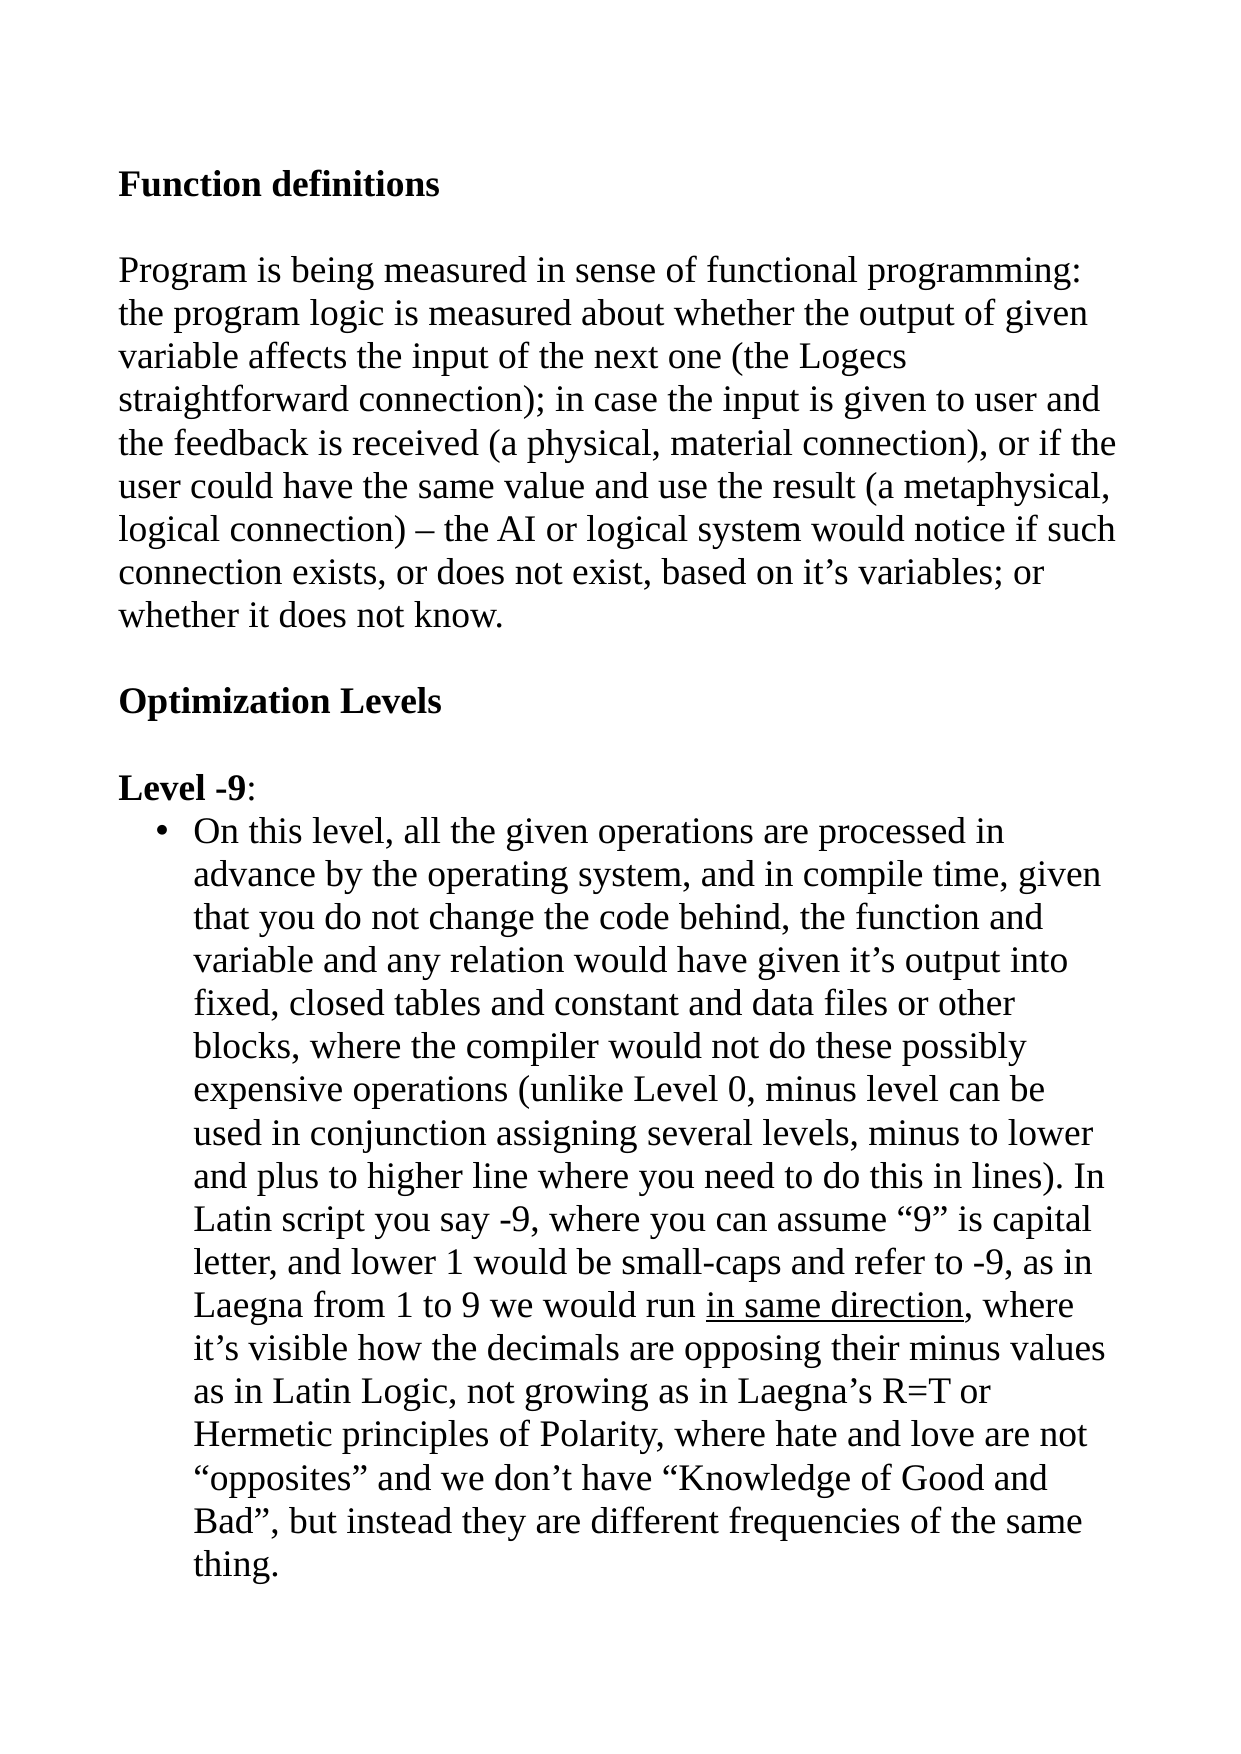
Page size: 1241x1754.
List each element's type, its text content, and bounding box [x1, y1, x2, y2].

text Optimization Levels [118, 679, 1122, 722]
text Program is being measured in sense of functional programming: the program logic is measured about whether the output of given variable affects the input of the next one (the Logecs straightforward connection); in case the input is given to user and the feedback is received (a physical, material connection), or if the user could have the same value and use the result (a metaphysical, logical connection) – the AI or logical system would notice if such connection exists, or does not exist, based on it’s variables; or whether it does not know. [118, 247, 1122, 636]
text Level -9: [118, 765, 1122, 808]
list On this level, all the given operations are processed in advance by the operating system, and in compile time, given that you do not change the code behind, the function and variable and any relation would have given it’s output into fixed, closed tables and constant and data files or other blocks, where the compiler would not do these possibly expensive operations (unlike Level 0, minus level can be used in conjunction assigning several levels, minus to lower and plus to higher line where you need to do this in lines). In Latin script you say -9, where you can assume “9” is capital letter, and lower 1 would be small-caps and refer to -9, as in Laegna from 1 to 9 we would run in same direction, where it’s visible how the decimals are opposing their minus values as in Latin Logic, not growing as in Laegna’s R=T or Hermetic principles of Polarity, where hate and love are not “opposites” and we don’t have “Knowledge of Good and Bad”, but instead they are different frequencies of the same thing. [156, 808, 1122, 1584]
text Function definitions [118, 161, 1122, 204]
